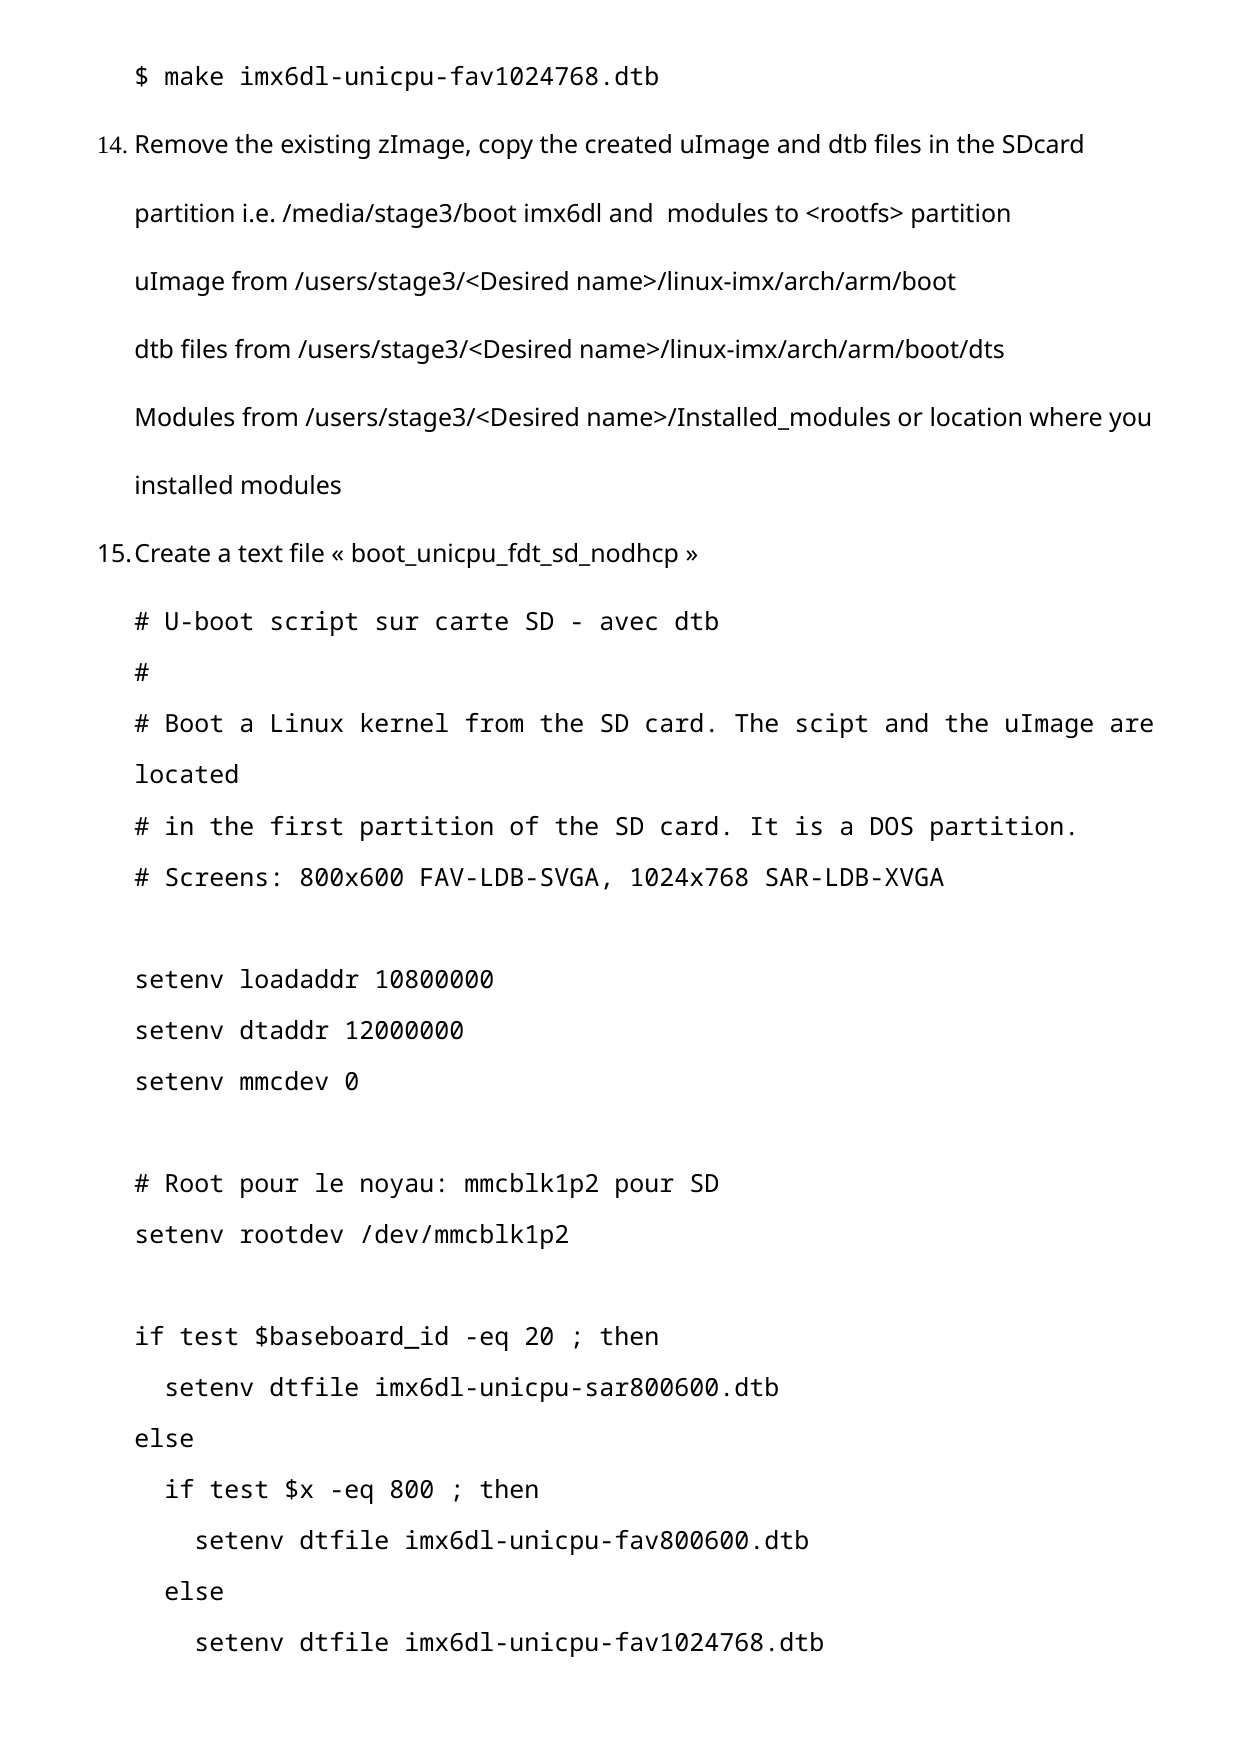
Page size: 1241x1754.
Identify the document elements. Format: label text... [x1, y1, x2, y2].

list setenv dtfile imx6dl-unicpu-fav800600.dtb [97, 1523, 1181, 1557]
list Remove the existing zImage, copy the created uImage and dtb files in the SDcard partition i.e. /media/stage3/boot imx6dl and modules to <rootfs> partition [97, 127, 1181, 229]
list else [97, 1421, 1181, 1455]
list setenv rootdev /dev/mmcblk1p2 [97, 1217, 1181, 1251]
list # [97, 655, 1181, 689]
list # Root pour le noyau: mmcblk1p2 pour SD [97, 1166, 1181, 1199]
list Modules from /users/stage3/<Desired name>/Installed_modules or location where you installed modules [97, 400, 1181, 502]
list setenv dtfile imx6dl-unicpu-sar800600.dtb [97, 1370, 1181, 1404]
list setenv mmcdev 0 [97, 1063, 1181, 1097]
list setenv loadaddr 10800000 [97, 961, 1181, 995]
list uImage from /users/stage3/<Desired name>/linux-imx/arch/arm/boot [97, 263, 1181, 297]
list dtb files from /users/stage3/<Desired name>/linux-imx/arch/arm/boot/dts [97, 332, 1181, 366]
list Create a text file « boot_unicpu_fdt_sd_nodhcp » [97, 536, 1181, 570]
list if test $x -eq 800 ; then [97, 1472, 1181, 1506]
list else [97, 1574, 1181, 1608]
list $ make imx6dl-unicpu-fav1024768.dtb [97, 59, 1181, 93]
list # U-boot script sur carte SD - avec dtb [97, 604, 1181, 638]
list # in the first partition of the SD card. It is a DOS partition. [97, 808, 1181, 842]
list # Boot a Linux kernel from the SD card. The scipt and the uImage are located [97, 706, 1181, 791]
list # Screens: 800x600 FAV-LDB-SVGA, 1024x768 SAR-LDB-XVGA [97, 859, 1181, 893]
list setenv dtaddr 12000000 [97, 1012, 1181, 1046]
list if test $baseboard_id -eq 20 ; then [97, 1319, 1181, 1353]
list setenv dtfile imx6dl-unicpu-fav1024768.dtb [97, 1625, 1181, 1659]
